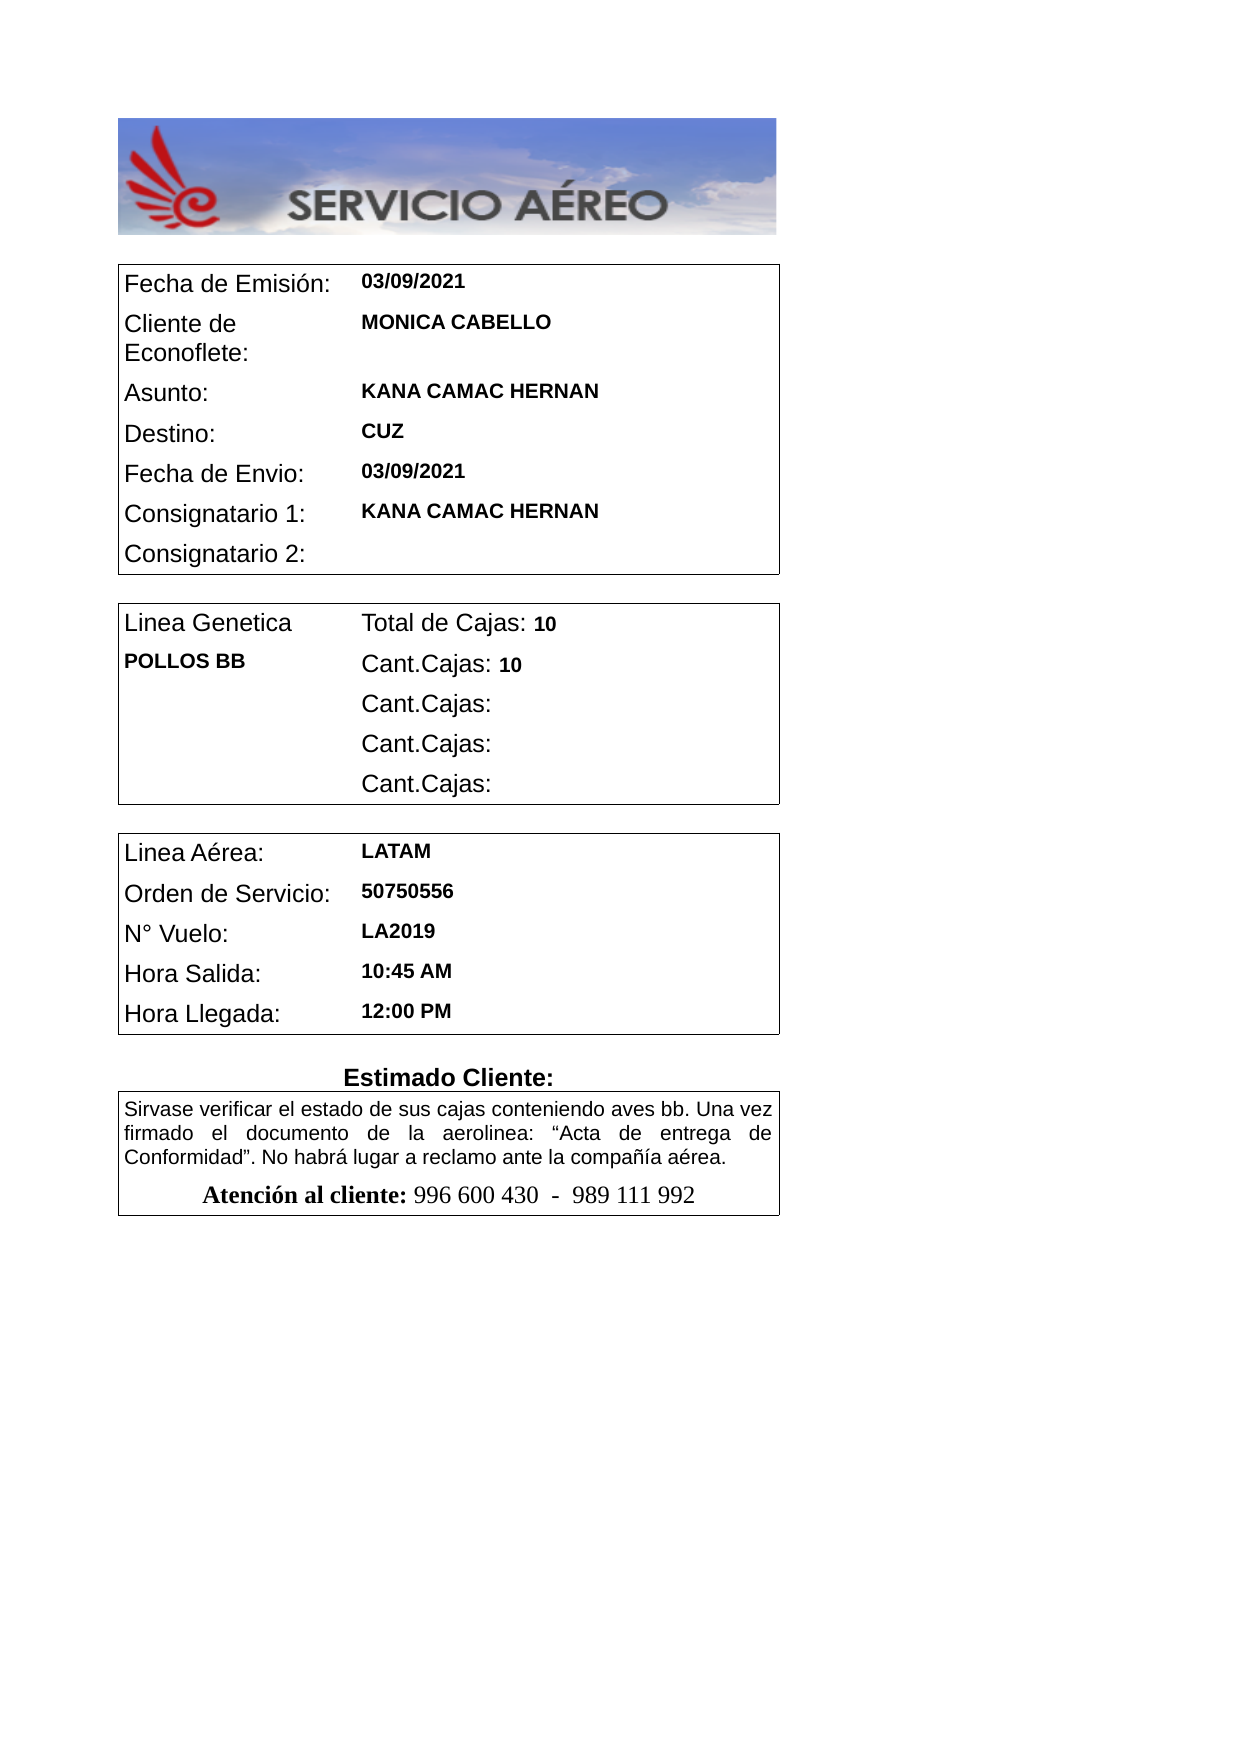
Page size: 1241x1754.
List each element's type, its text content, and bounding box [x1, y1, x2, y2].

table_cell Sirvase verificar el estado de sus cajas conteniendo aves bb. Una vez firmado el documento de la aerolinea: “Acta de entrega de Conformidad”. No habrá lugar a reclamo ante la compañía aérea. [119, 1092, 779, 1175]
table_cell [118, 805, 356, 833]
table_cell Orden de Servicio: [119, 873, 356, 913]
table_cell N° Vuelo: [119, 913, 356, 953]
table_cell KANA CAMAC HERNAN [356, 373, 779, 413]
picture [118, 118, 777, 235]
table_cell [356, 805, 779, 833]
table_cell Linea Aérea: [119, 834, 356, 873]
table_cell Estimado Cliente: [118, 1035, 779, 1091]
table_cell [356, 534, 779, 574]
table_cell 12:00 PM [356, 994, 779, 1034]
table_cell Hora Salida: [119, 953, 356, 993]
table_cell Linea Genetica [119, 604, 356, 643]
table_cell Consignatario 2: [119, 534, 356, 574]
table_cell Cant.Cajas: [356, 683, 779, 723]
table_cell Cant.Cajas: 10 [356, 643, 779, 683]
table_cell POLLOS BB [119, 643, 356, 683]
table_cell Atención al cliente: 996 600 430 - 989 111 992 [119, 1175, 779, 1215]
table_cell Consignatario 1: [119, 493, 356, 533]
table_cell 50750556 [356, 873, 779, 913]
table_cell [356, 575, 779, 603]
table_cell Destino: [119, 413, 356, 453]
table_cell [118, 575, 356, 603]
table_cell Cant.Cajas: [356, 764, 779, 804]
table_cell MONICA CABELLO [356, 304, 779, 373]
table_cell 03/09/2021 [356, 453, 779, 493]
table_cell Hora Llegada: [119, 994, 356, 1034]
table_cell Fecha de Envio: [119, 453, 356, 493]
table_cell [119, 764, 356, 804]
table_cell LATAM [356, 834, 779, 873]
table_cell Cliente de Econoflete: [119, 304, 356, 373]
table_header 03/09/2021 [356, 265, 779, 304]
table_header Fecha de Emisión: [119, 265, 356, 304]
table_cell [119, 683, 356, 723]
table_cell LA2019 [356, 913, 779, 953]
table_cell Total de Cajas: 10 [356, 604, 779, 643]
table_cell 10:45 AM [356, 953, 779, 993]
table_cell CUZ [356, 413, 779, 453]
table_cell [119, 723, 356, 763]
table_cell KANA CAMAC HERNAN [356, 493, 779, 533]
table_cell Cant.Cajas: [356, 723, 779, 763]
table_cell Asunto: [119, 373, 356, 413]
